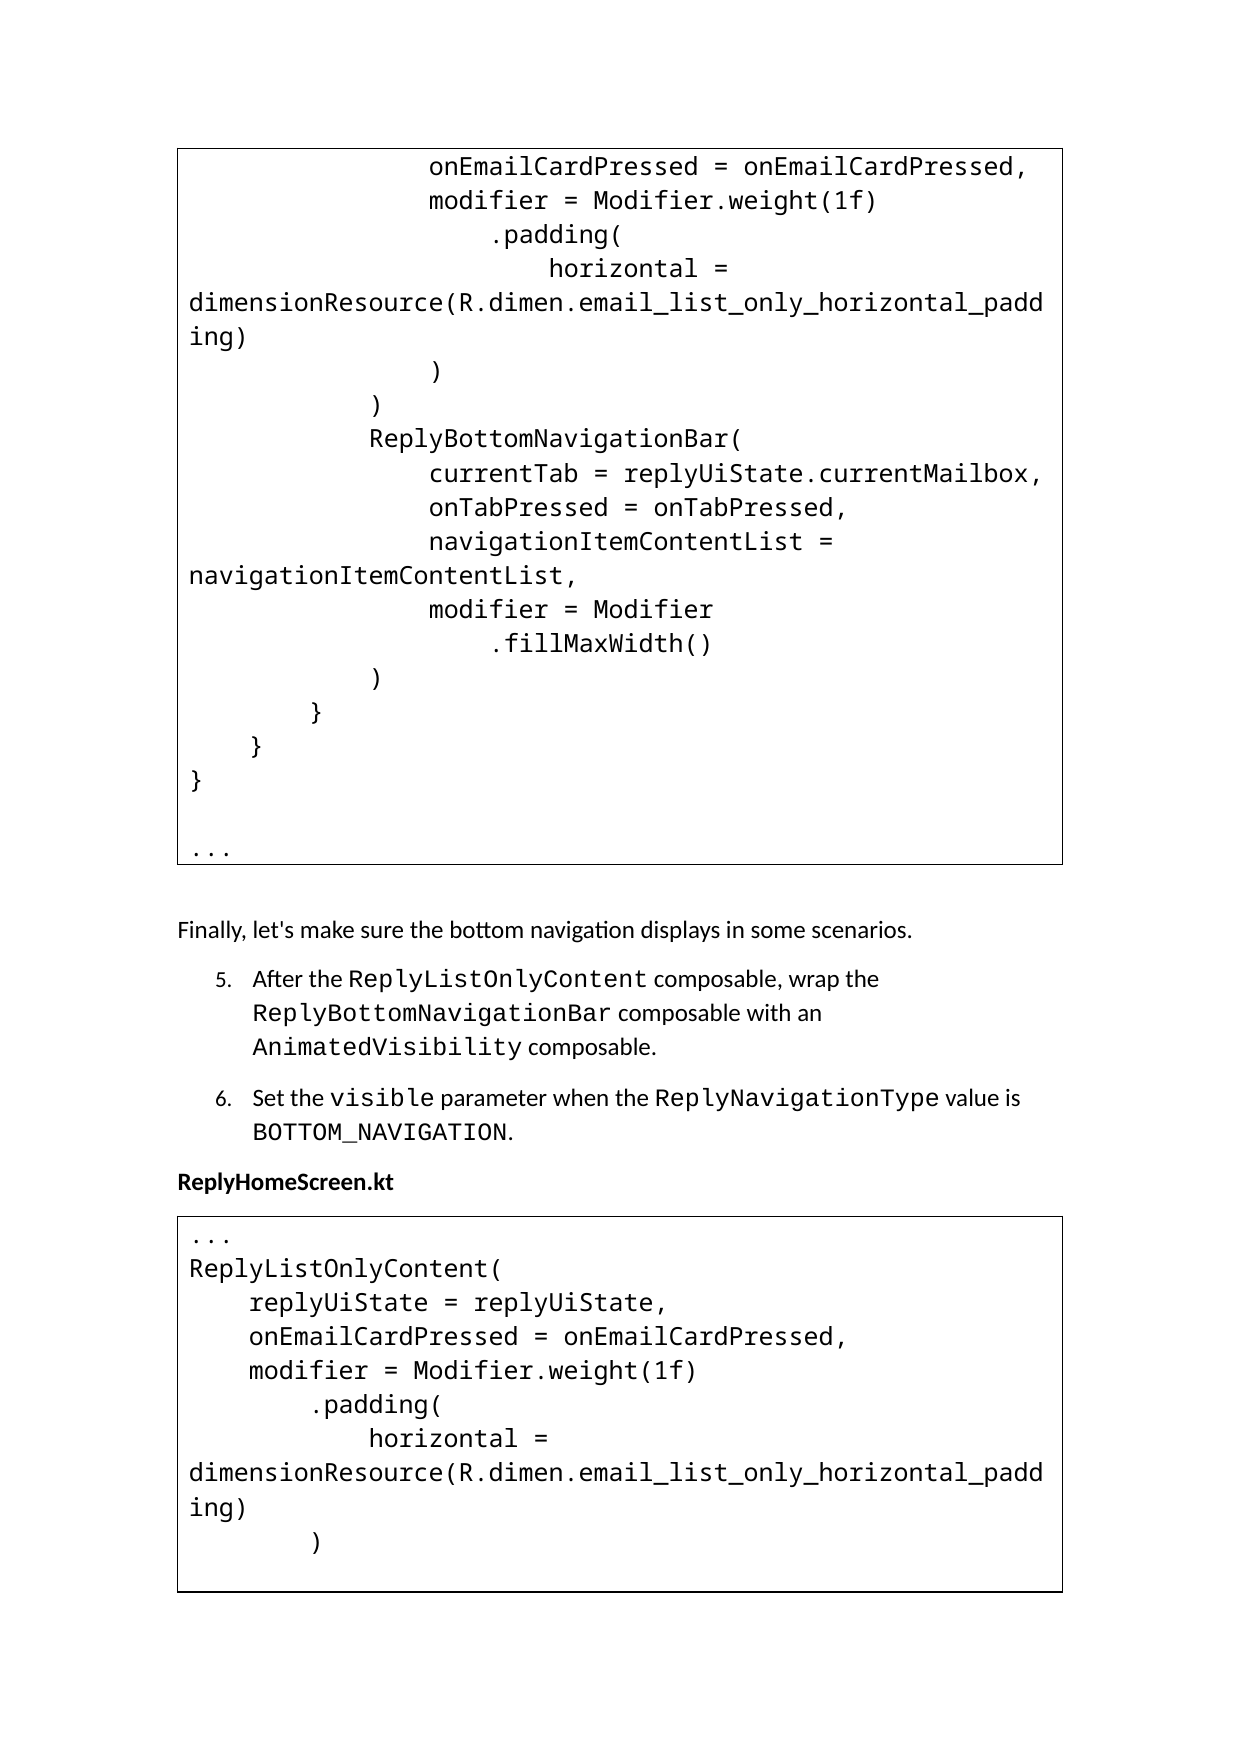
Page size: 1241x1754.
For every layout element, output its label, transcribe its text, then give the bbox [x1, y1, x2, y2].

list Set the visible parameter when the ReplyNavigationType value is BOTTOM_NAVIGATION. [215, 1082, 1063, 1147]
text Finally, let's make sure the bottom navigation displays in some scenarios. [177, 914, 1063, 945]
text ReplyHomeScreen.kt [177, 1166, 1063, 1197]
table_header ... ReplyListOnlyContent( replyUiState = replyUiState, onEmailCardPressed = onEmailCardPressed, modifier = Modifier.weight(1f) .padding( horizontal = dimensionResource(R.dimen.email_list_only_horizontal_padding) ) [178, 1217, 1062, 1591]
table_header onEmailCardPressed = onEmailCardPressed, modifier = Modifier.weight(1f) .padding( horizontal = dimensionResource(R.dimen.email_list_only_horizontal_padding) ) ) ReplyBottomNavigationBar( currentTab = replyUiState.currentMailbox, onTabPressed = onTabPressed, navigationItemContentList = navigationItemContentList, modifier = Modifier .fillMaxWidth() ) } } } ... [178, 149, 1062, 864]
list After the ReplyListOnlyContent composable, wrap the ReplyBottomNavigationBar composable with an AnimatedVisibility composable. [215, 963, 1063, 1063]
